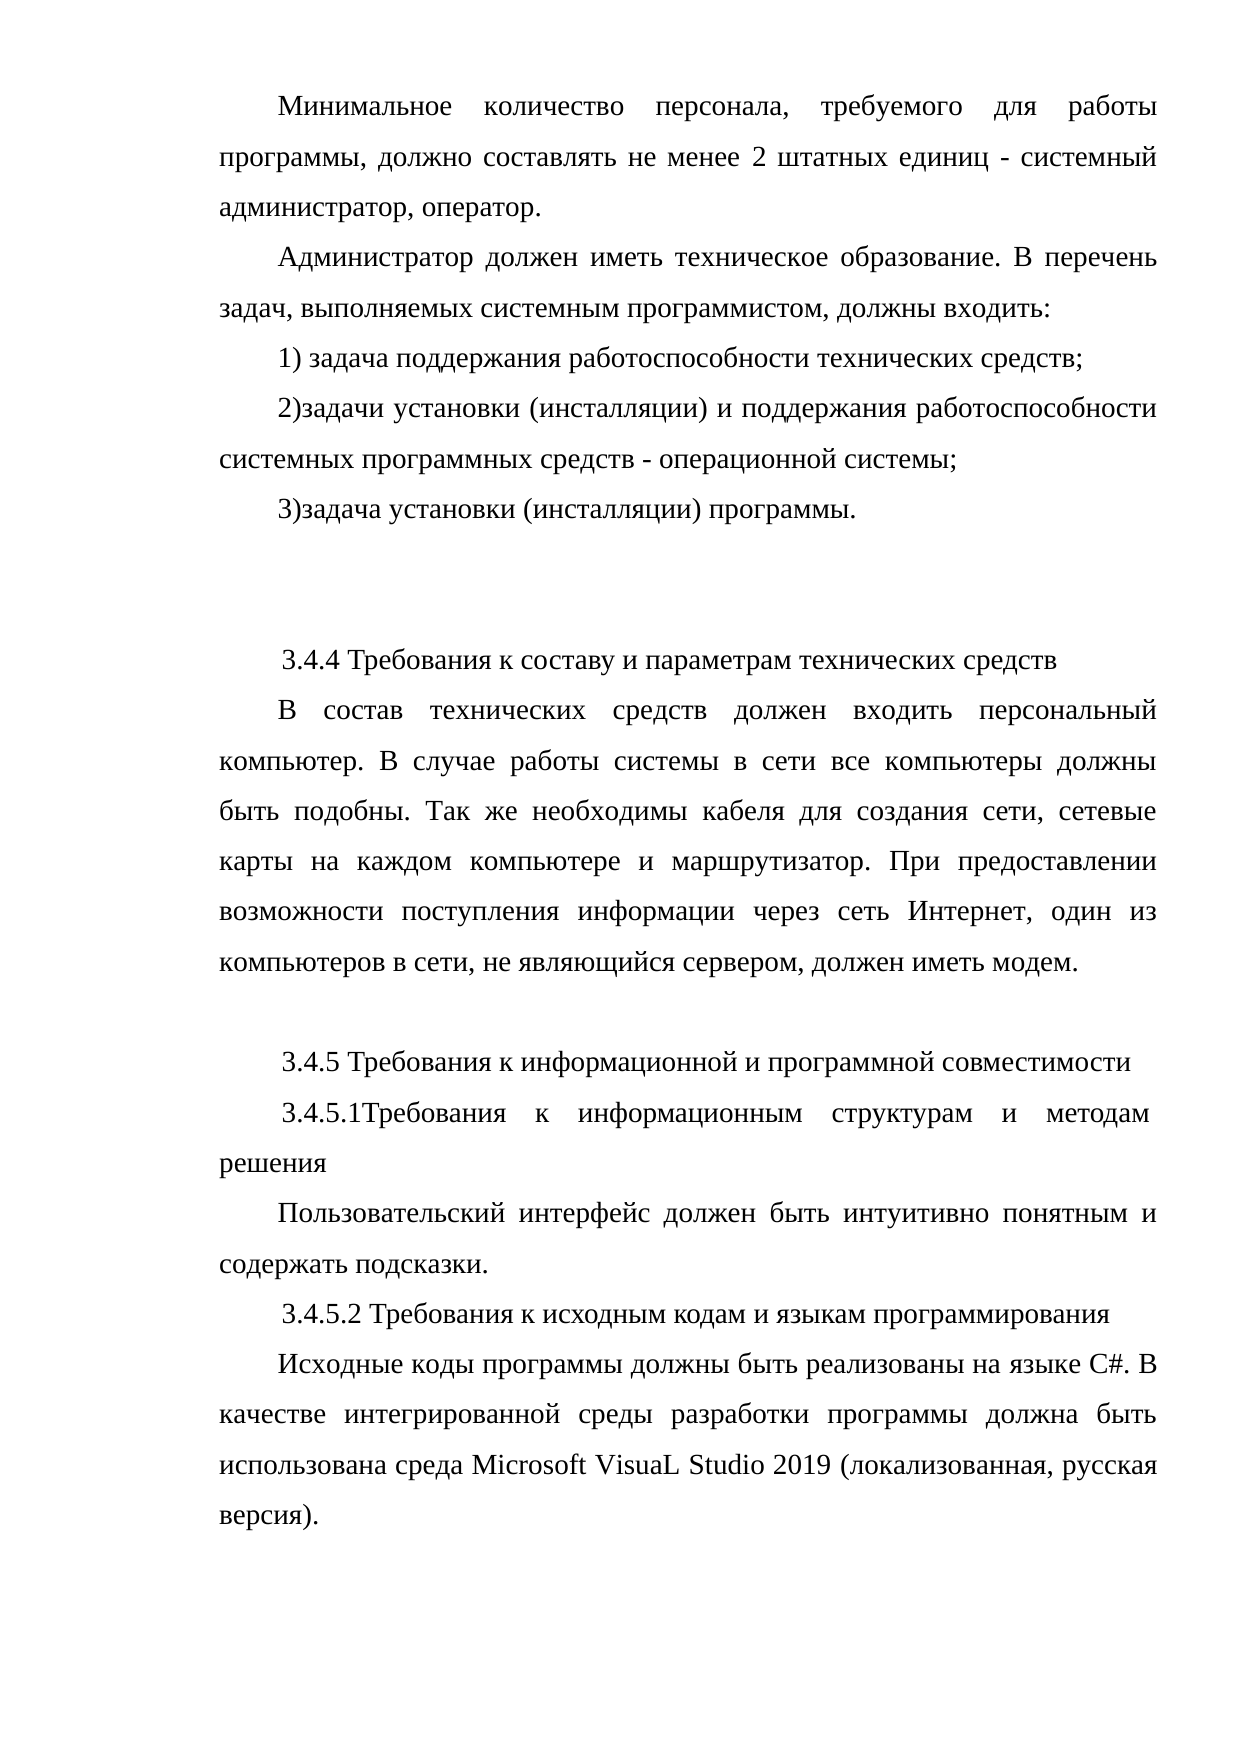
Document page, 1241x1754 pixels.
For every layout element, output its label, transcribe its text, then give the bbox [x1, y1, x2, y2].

subtitle 3.4.5.1Требования к информационным структурам и методам решения [219, 1095, 1150, 1179]
text 1) задача поддержания работоспособности технических средств; [219, 340, 1157, 374]
text Исходные коды программы должны быть реализованы на языке C#. В качестве интегрированной среды разработки программы должна быть использована среда Microsoft VisuaL Studio 2019 (локализованная, русская версия). [219, 1346, 1157, 1531]
text Минимальное количество персонала, требуемого для работы программы, должно составлять не менее 2 штатных единиц - системный администратор, оператор. [219, 88, 1157, 223]
subtitle 3.4.4 Требования к составу и параметрам технических средств [219, 642, 1150, 676]
text 2)задачи установки (инсталляции) и поддержания работоспособности системных программных средств - операционной системы; [219, 390, 1157, 474]
text Администратор должен иметь техническое образование. В перечень задач, выполняемых системным программистом, должны входить: [219, 239, 1157, 323]
text Пользовательский интерфейс должен быть интуитивно понятным и содержать подсказки. [219, 1195, 1157, 1279]
text 3)задача установки (инсталляции) программы. [219, 491, 1157, 524]
text В состав технических средств должен входить персональный компьютер. В случае работы системы в сети все компьютеры должны быть подобны. Так же необходимы кабеля для создания сети, сетевые карты на каждом компьютере и маршрутизатор. При предоставлении возможности поступления информации через сеть Интернет, один из компьютеров в сети, не являющийся сервером, должен иметь модем. [219, 692, 1157, 977]
subtitle 3.4.5 Требования к информационной и программной совместимости [219, 1044, 1150, 1078]
subtitle 3.4.5.2 Требования к исходным кодам и языкам программирования [219, 1296, 1150, 1329]
